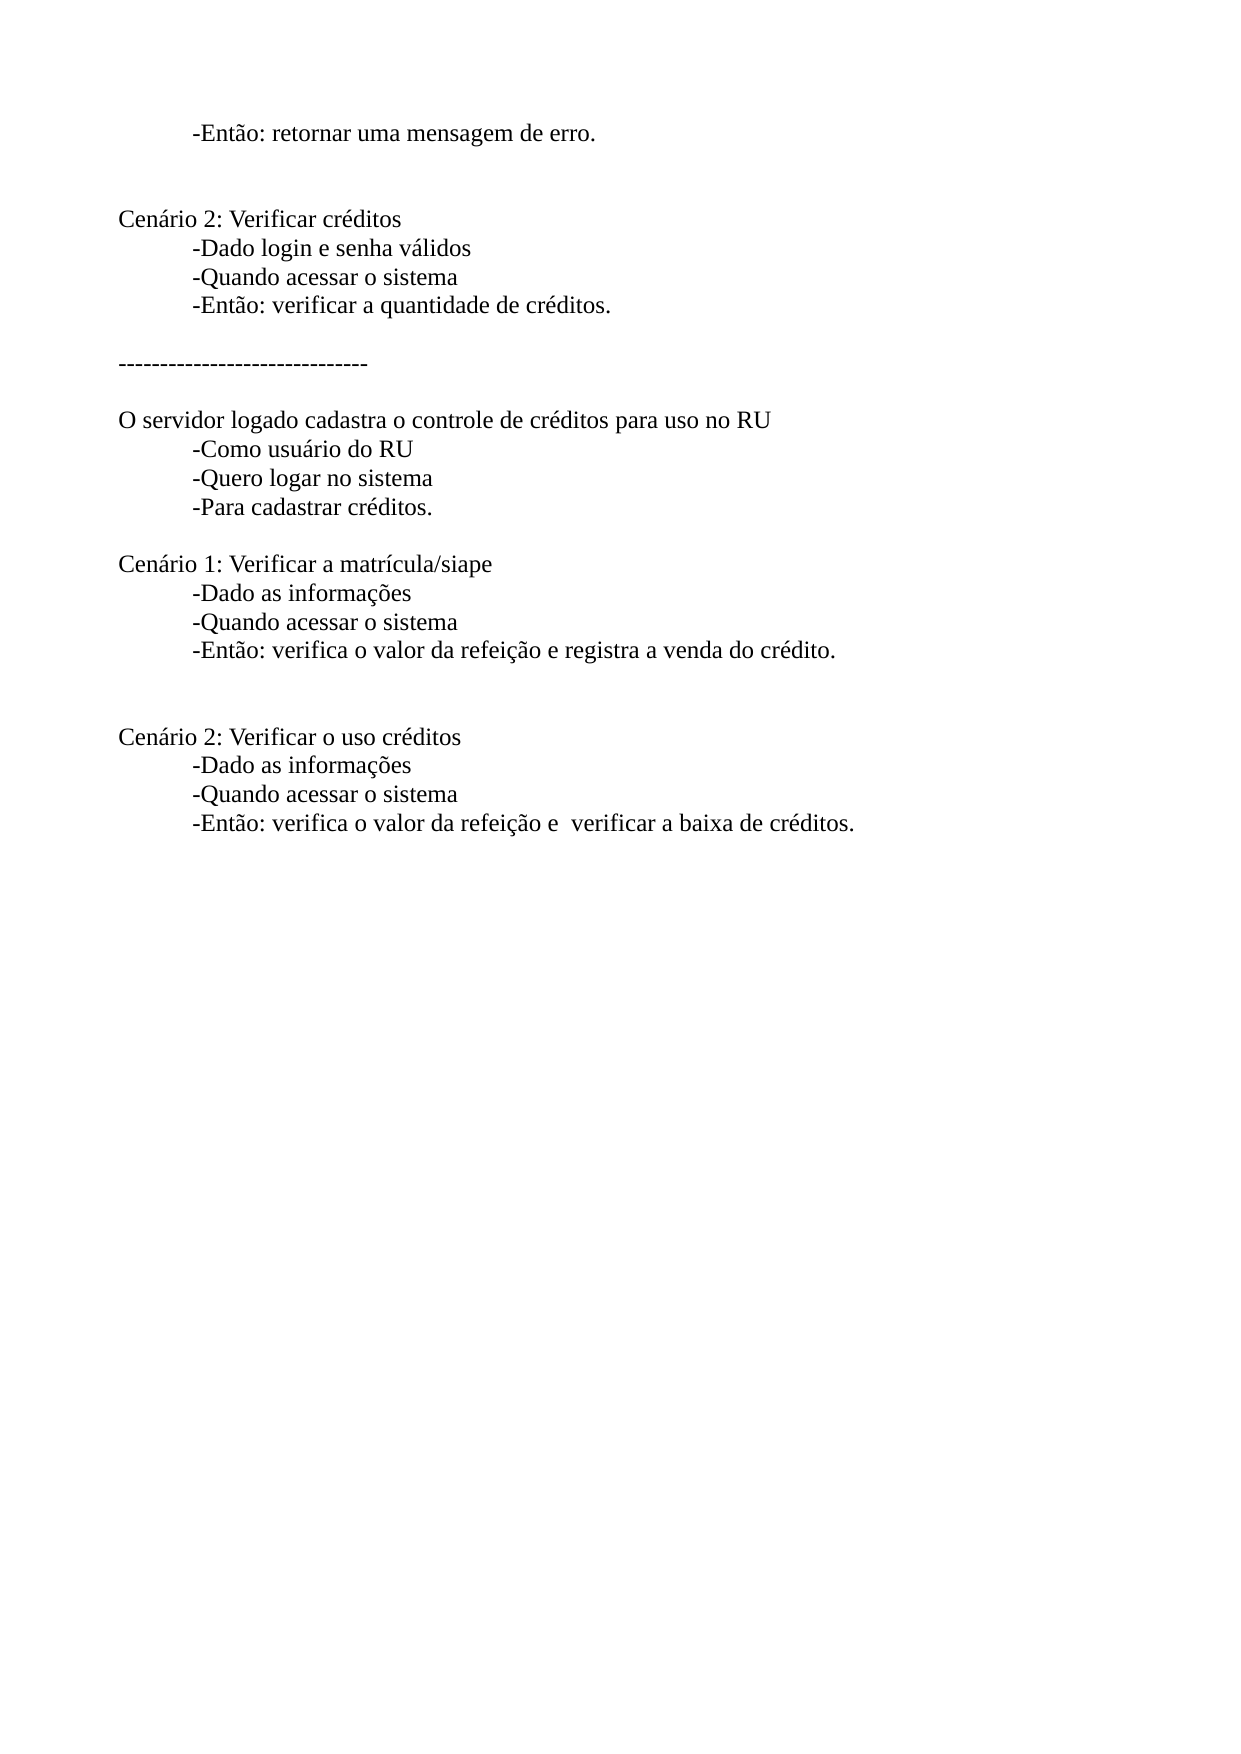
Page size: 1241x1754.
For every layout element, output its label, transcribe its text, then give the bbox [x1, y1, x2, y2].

text -Quando acessar o sistema [118, 262, 1122, 291]
text -Dado as informações [118, 578, 1122, 607]
text -Então: retornar uma mensagem de erro. [118, 118, 1122, 147]
text -Dado as informações [118, 751, 1122, 779]
text Cenário 1: Verificar a matrícula/siape [118, 549, 1122, 578]
text -Para cadastrar créditos. [118, 492, 1122, 521]
text -Como usuário do RU [118, 434, 1122, 463]
text -Dado login e senha válidos [118, 233, 1122, 262]
text -Quando acessar o sistema [118, 607, 1122, 636]
text Cenário 2: Verificar créditos [118, 204, 1122, 233]
text ------------------------------ [118, 348, 1122, 377]
text Cenário 2: Verificar o uso créditos [118, 722, 1122, 751]
text -Então: verificar a quantidade de créditos. [118, 291, 1122, 319]
text O servidor logado cadastra o controle de créditos para uso no RU [118, 406, 1122, 434]
text -Quando acessar o sistema [118, 779, 1122, 808]
text -Quero logar no sistema [118, 463, 1122, 492]
text -Então: verifica o valor da refeição e verificar a baixa de créditos. [118, 808, 1122, 837]
text -Então: verifica o valor da refeição e registra a venda do crédito. [118, 636, 1122, 664]
